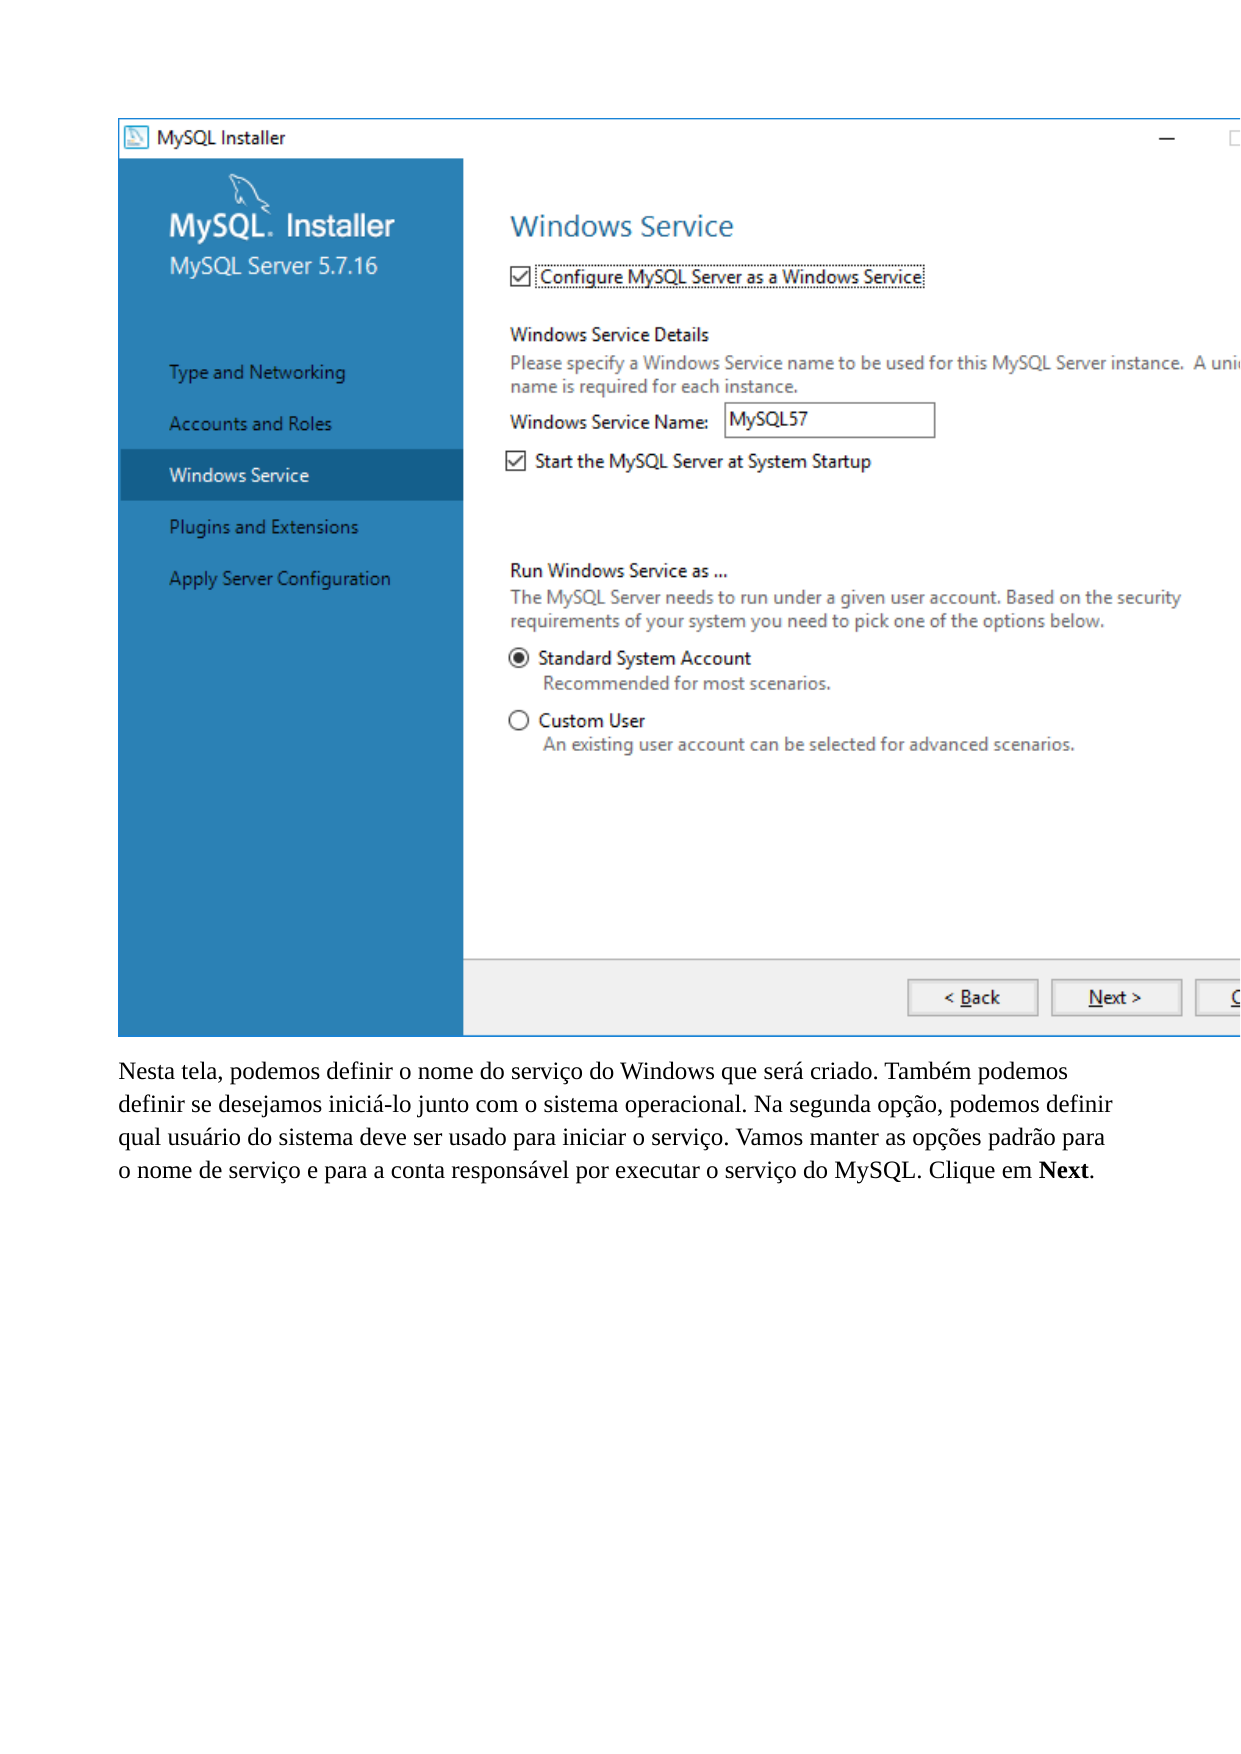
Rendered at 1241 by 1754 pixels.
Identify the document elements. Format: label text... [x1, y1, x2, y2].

text Nesta tela, podemos definir o nome do serviço do Windows que será criado. Também podemos definir se desejamos iniciá-lo junto com o sistema operacional. Na segunda opção, podemos definir qual usuário do sistema deve ser usado para iniciar o serviço. Vamos manter as opções padrão para o nome de serviço e para a conta responsável por executar o serviço do MySQL. Clique em Next. [118, 1056, 1122, 1183]
picture [118, 118, 1241, 1037]
